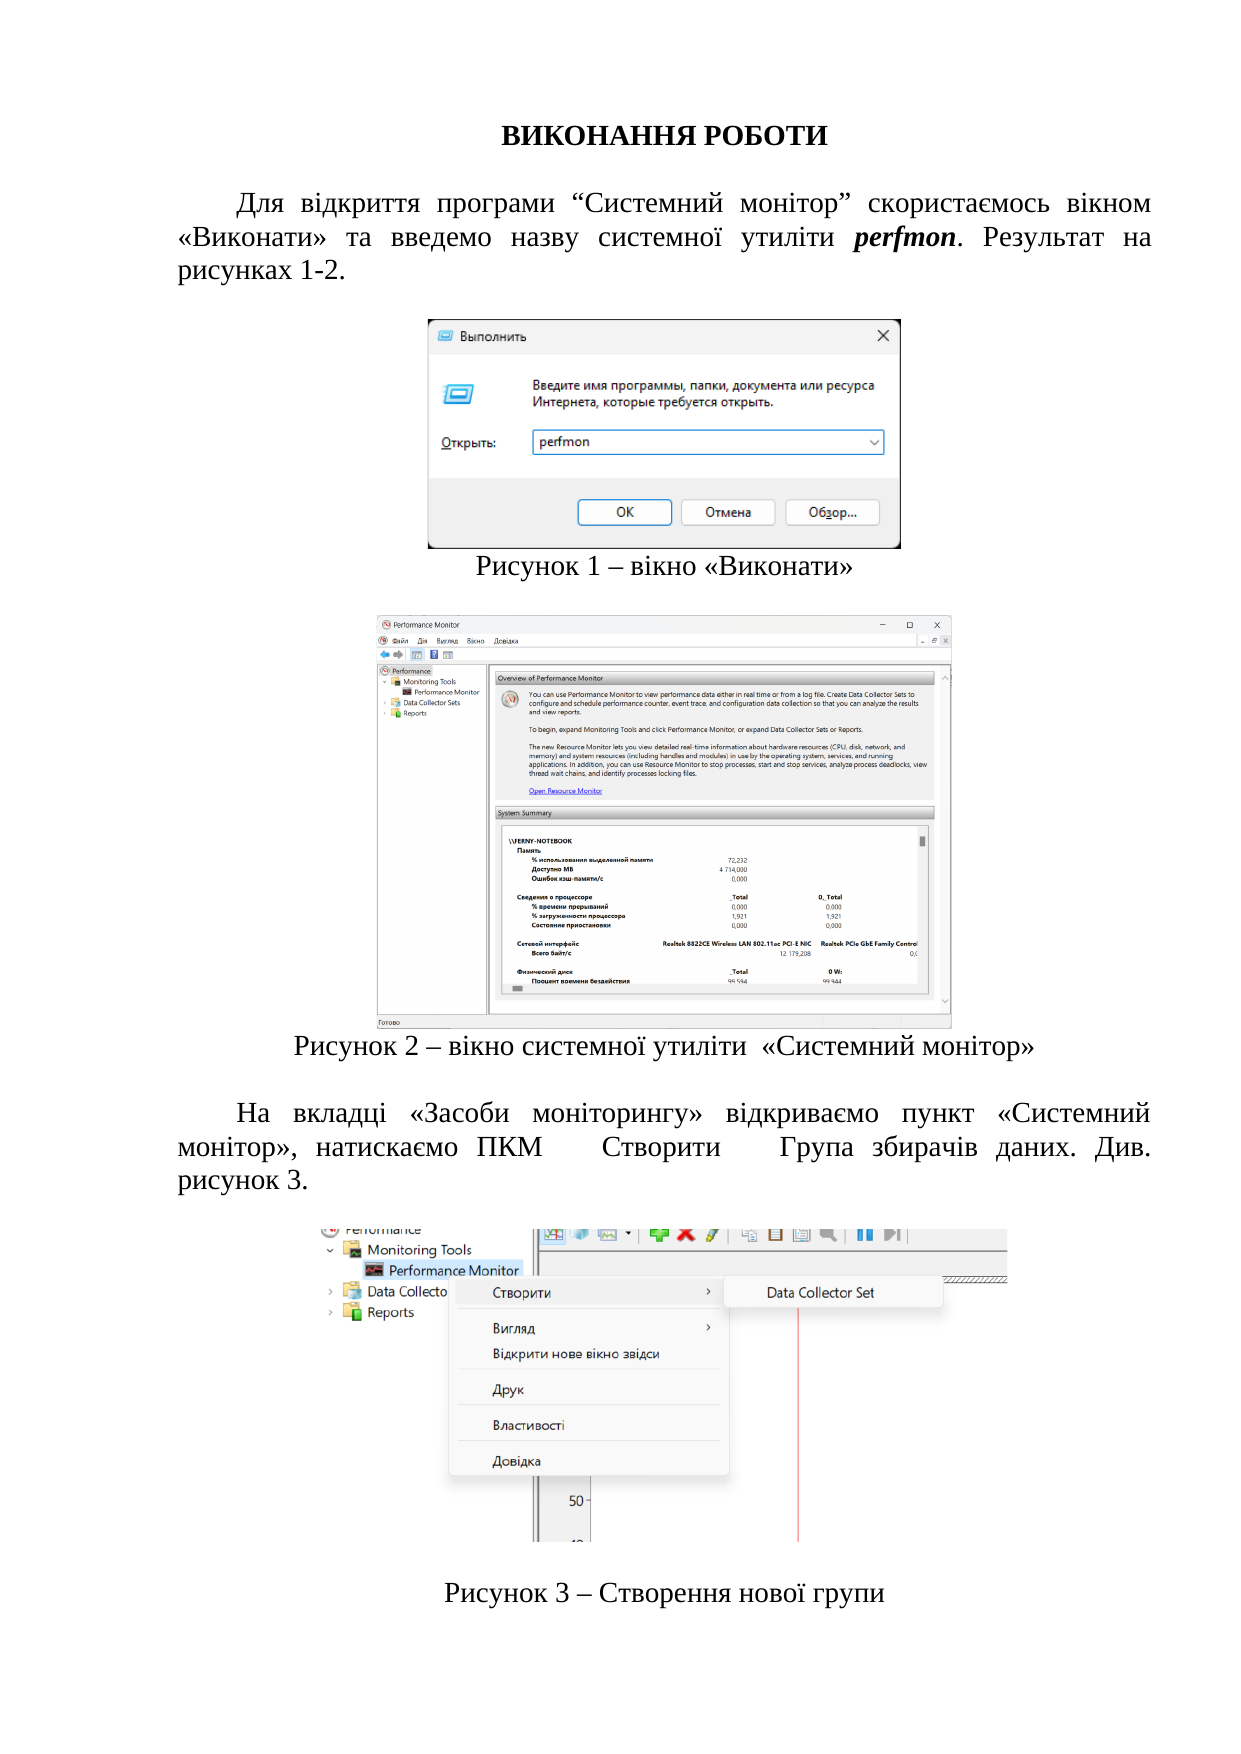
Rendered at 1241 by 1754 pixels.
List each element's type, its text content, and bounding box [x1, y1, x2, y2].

text Рисунок 2 – вікно системної утиліти «Системний монітор» [177, 1028, 1152, 1062]
text Для відкриття програми “Системний монітор” скористаємось вікном «Виконати» та введемо назву системної утиліти perfmon. Результат на рисунках 1-2. [177, 185, 1152, 286]
text Рисунок 3 – Створення нової групи [177, 1575, 1152, 1609]
picture [376, 615, 952, 1029]
picture [427, 319, 901, 549]
subtitle Виконання роботи [177, 118, 1152, 152]
text На вкладці «Засоби моніторингу» відкриваємо пункт «Системний монітор», натискаємо ПКМ  Створити  Група збирачів даних. Див. рисунок 3. [177, 1095, 1152, 1196]
text Рисунок 1 – вікно «Виконати» [177, 548, 1152, 582]
picture [321, 1229, 1008, 1542]
